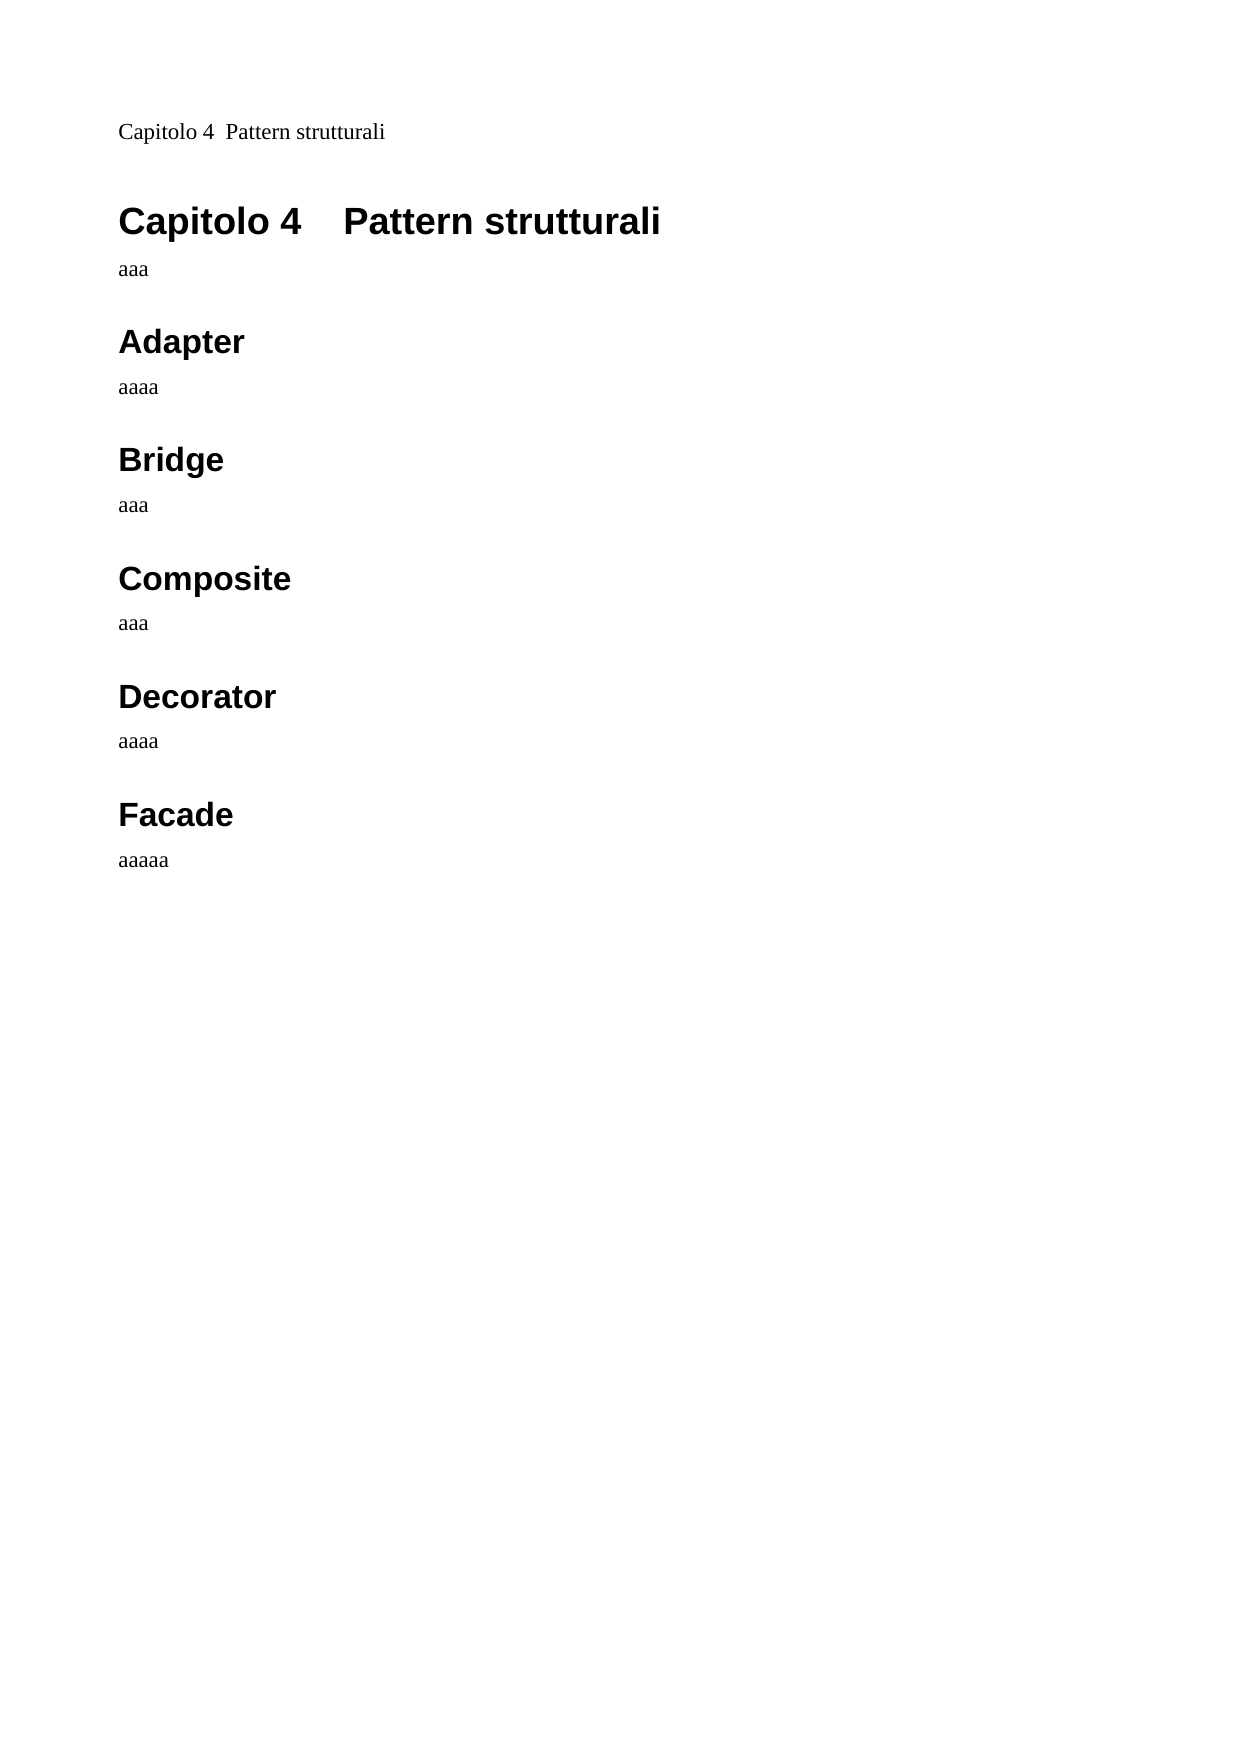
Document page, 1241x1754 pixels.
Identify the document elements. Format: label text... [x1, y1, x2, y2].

text aaa [118, 491, 1122, 518]
text aaaa [118, 728, 1122, 754]
subtitle Decorator [118, 676, 1122, 715]
subtitle Adapter [118, 322, 1122, 361]
text aaaa [118, 373, 1122, 399]
subtitle Composite [118, 558, 1122, 597]
text aaa [118, 609, 1122, 636]
text aaaaa [118, 846, 1122, 872]
subtitle Facade [118, 794, 1122, 833]
text aaa [118, 255, 1122, 281]
subtitle Pattern strutturali [118, 199, 1122, 243]
subtitle Bridge [118, 440, 1122, 479]
